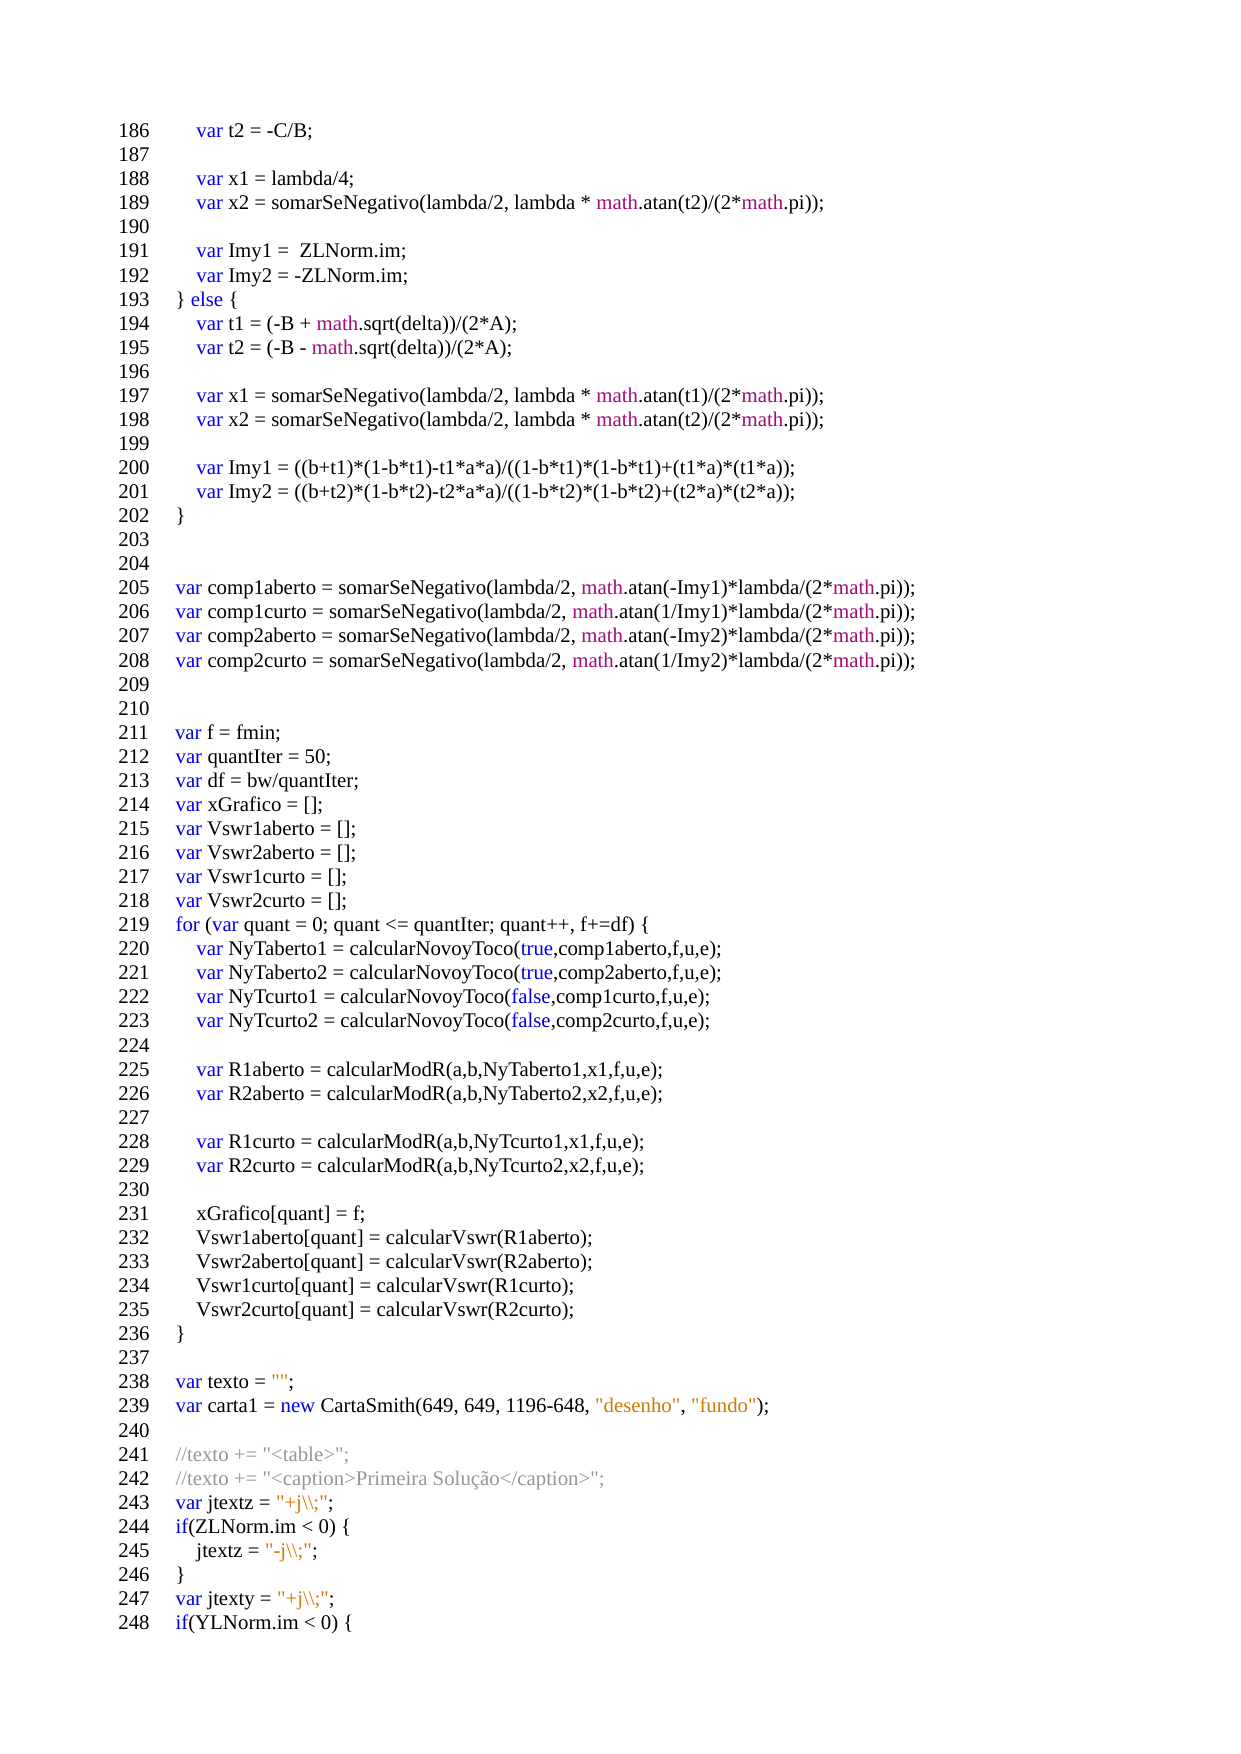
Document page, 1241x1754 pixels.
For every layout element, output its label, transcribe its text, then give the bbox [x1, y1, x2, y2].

text 204 [118, 551, 1122, 575]
text 221 var NyTaberto2 = calcularNovoyToco(true,comp2aberto,f,u,e); [118, 960, 1122, 984]
text 202 } [118, 503, 1122, 527]
text 231 xGrafico[quant] = f; [118, 1201, 1122, 1225]
text 200 var Imy1 = ((b+t1)*(1-b*t1)-t1*a*a)/((1-b*t1)*(1-b*t1)+(t1*a)*(t1*a)); [118, 455, 1122, 479]
text 205 var comp1aberto = somarSeNegativo(lambda/2, math.atan(-Imy1)*lambda/(2*math.pi)); [118, 575, 1122, 599]
text 196 [118, 359, 1122, 383]
text 199 [118, 431, 1122, 455]
text 239 var carta1 = new CartaSmith(649, 649, 1196-648, "desenho", "fundo"); [118, 1393, 1122, 1417]
text 228 var R1curto = calcularModR(a,b,NyTcurto1,x1,f,u,e); [118, 1129, 1122, 1153]
text 233 Vswr2aberto[quant] = calcularVswr(R2aberto); [118, 1249, 1122, 1273]
text 241 //texto += "<table>"; [118, 1442, 1122, 1466]
text 189 var x2 = somarSeNegativo(lambda/2, lambda * math.atan(t2)/(2*math.pi)); [118, 190, 1122, 214]
text 245 jtextz = "-j\\;"; [118, 1538, 1122, 1562]
text 215 var Vswr1aberto = []; [118, 816, 1122, 840]
text 206 var comp1curto = somarSeNegativo(lambda/2, math.atan(1/Imy1)*lambda/(2*math.pi)); [118, 599, 1122, 623]
text 203 [118, 527, 1122, 551]
text 226 var R2aberto = calcularModR(a,b,NyTaberto2,x2,f,u,e); [118, 1081, 1122, 1105]
text 224 [118, 1032, 1122, 1057]
text 247 var jtexty = "+j\\;"; [118, 1586, 1122, 1610]
text 244 if(ZLNorm.im < 0) { [118, 1514, 1122, 1538]
text 214 var xGrafico = []; [118, 792, 1122, 816]
text 240 [118, 1417, 1122, 1442]
text 209 [118, 672, 1122, 696]
text 243 var jtextz = "+j\\;"; [118, 1490, 1122, 1514]
text 207 var comp2aberto = somarSeNegativo(lambda/2, math.atan(-Imy2)*lambda/(2*math.pi)); [118, 623, 1122, 647]
text 212 var quantIter = 50; [118, 744, 1122, 768]
text 248 if(YLNorm.im < 0) { [118, 1610, 1122, 1634]
text 219 for (var quant = 0; quant <= quantIter; quant++, f+=df) { [118, 912, 1122, 936]
text 242 //texto += "<caption>Primeira Solução</caption>"; [118, 1466, 1122, 1490]
text 191 var Imy1 = ZLNorm.im; [118, 238, 1122, 262]
text 218 var Vswr2curto = []; [118, 888, 1122, 912]
text 238 var texto = ""; [118, 1369, 1122, 1393]
text 229 var R2curto = calcularModR(a,b,NyTcurto2,x2,f,u,e); [118, 1153, 1122, 1177]
text 217 var Vswr1curto = []; [118, 864, 1122, 888]
text 192 var Imy2 = -ZLNorm.im; [118, 262, 1122, 287]
text 234 Vswr1curto[quant] = calcularVswr(R1curto); [118, 1273, 1122, 1297]
text 237 [118, 1345, 1122, 1369]
text 186 var t2 = -C/B; [118, 118, 1122, 142]
text 223 var NyTcurto2 = calcularNovoyToco(false,comp2curto,f,u,e); [118, 1008, 1122, 1032]
text 211 var f = fmin; [118, 720, 1122, 744]
text 230 [118, 1177, 1122, 1201]
text 208 var comp2curto = somarSeNegativo(lambda/2, math.atan(1/Imy2)*lambda/(2*math.pi)); [118, 647, 1122, 672]
text 216 var Vswr2aberto = []; [118, 840, 1122, 864]
text 194 var t1 = (-B + math.sqrt(delta))/(2*A); [118, 311, 1122, 335]
text 193 } else { [118, 287, 1122, 311]
text 225 var R1aberto = calcularModR(a,b,NyTaberto1,x1,f,u,e); [118, 1057, 1122, 1081]
text 195 var t2 = (-B - math.sqrt(delta))/(2*A); [118, 335, 1122, 359]
text 236 } [118, 1321, 1122, 1345]
text 232 Vswr1aberto[quant] = calcularVswr(R1aberto); [118, 1225, 1122, 1249]
text 222 var NyTcurto1 = calcularNovoyToco(false,comp1curto,f,u,e); [118, 984, 1122, 1008]
text 210 [118, 696, 1122, 720]
text 188 var x1 = lambda/4; [118, 166, 1122, 190]
text 235 Vswr2curto[quant] = calcularVswr(R2curto); [118, 1297, 1122, 1321]
text 227 [118, 1105, 1122, 1129]
text 197 var x1 = somarSeNegativo(lambda/2, lambda * math.atan(t1)/(2*math.pi)); [118, 383, 1122, 407]
text 213 var df = bw/quantIter; [118, 768, 1122, 792]
text 187 [118, 142, 1122, 166]
text 220 var NyTaberto1 = calcularNovoyToco(true,comp1aberto,f,u,e); [118, 936, 1122, 960]
text 201 var Imy2 = ((b+t2)*(1-b*t2)-t2*a*a)/((1-b*t2)*(1-b*t2)+(t2*a)*(t2*a)); [118, 479, 1122, 503]
text 246 } [118, 1562, 1122, 1586]
text 190 [118, 214, 1122, 238]
text 198 var x2 = somarSeNegativo(lambda/2, lambda * math.atan(t2)/(2*math.pi)); [118, 407, 1122, 431]
